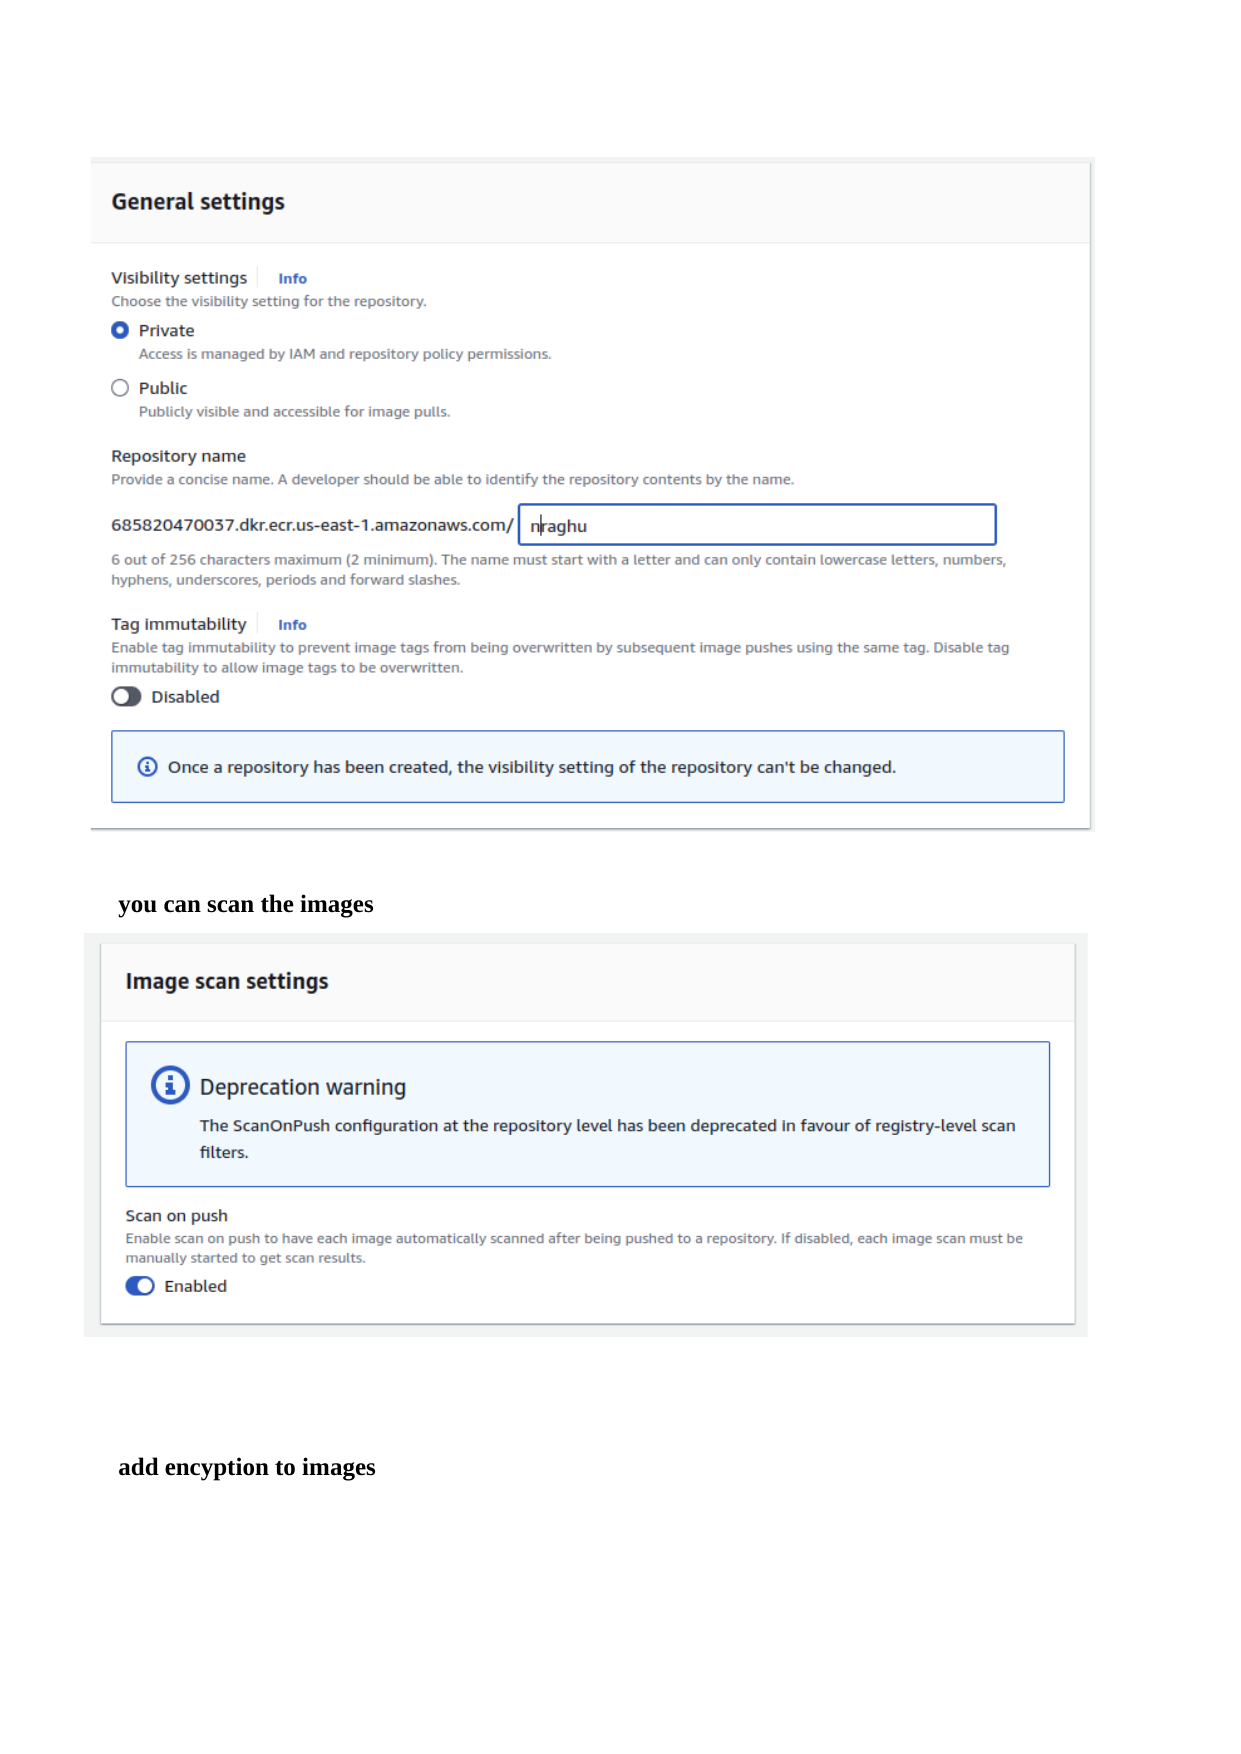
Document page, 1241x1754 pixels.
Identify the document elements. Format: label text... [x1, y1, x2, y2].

picture [83, 933, 1088, 1337]
text add encyption to images [118, 1452, 1122, 1480]
picture [90, 157, 1095, 832]
text you can scan the images [118, 889, 1122, 918]
